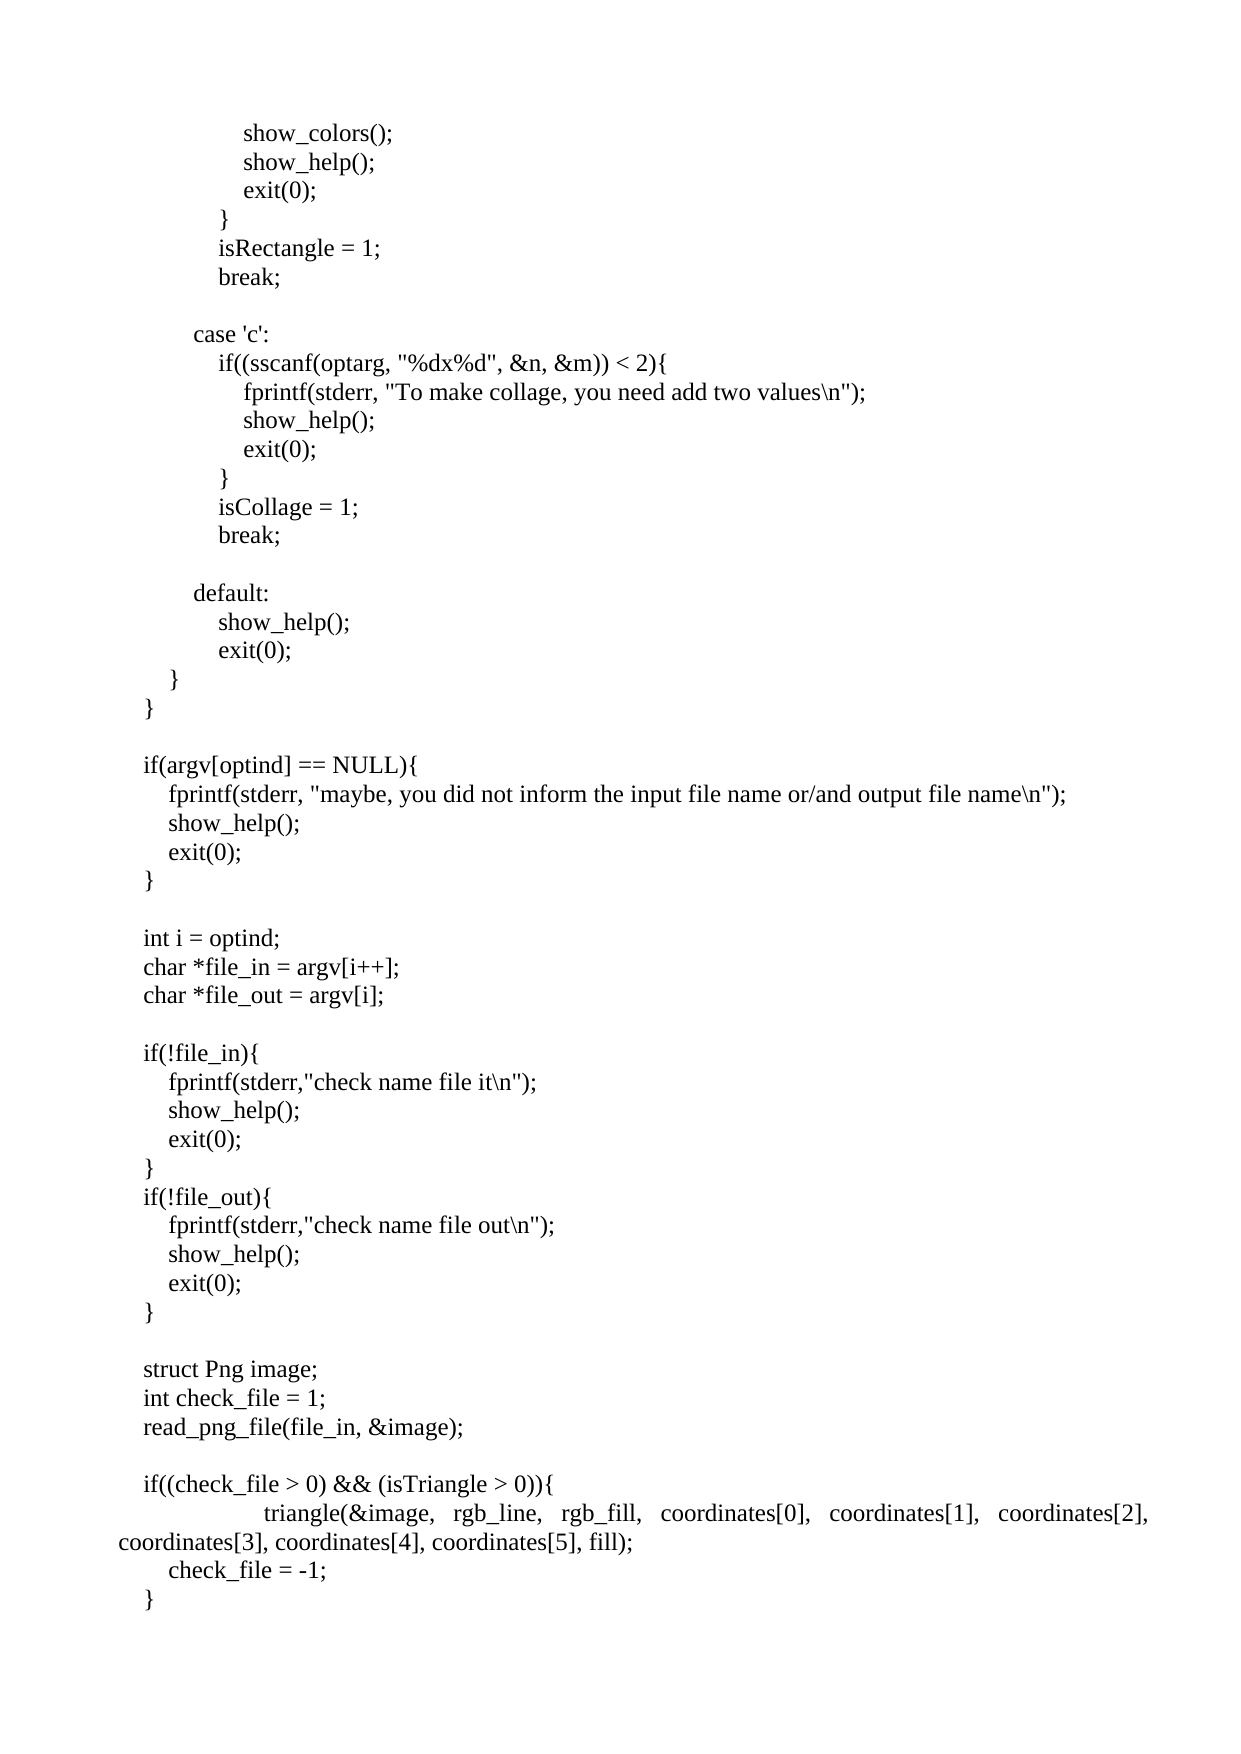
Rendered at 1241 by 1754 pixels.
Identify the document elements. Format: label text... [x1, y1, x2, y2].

text } [118, 1153, 1149, 1182]
text int i = optind; [118, 923, 1149, 952]
text if(!file_out){ [118, 1182, 1149, 1211]
text exit(0); [118, 636, 1149, 664]
text check_file = -1; [118, 1556, 1149, 1584]
text } [118, 204, 1149, 233]
text show_help(); [118, 1096, 1149, 1124]
text triangle(&image, rgb_line, rgb_fill, coordinates[0], coordinates[1], coordinates[2], coordinates[3], coordinates[4], coordinates[5], fill); [118, 1498, 1149, 1556]
text if(!file_in){ [118, 1038, 1149, 1067]
text } [118, 1584, 1149, 1613]
text char *file_out = argv[i]; [118, 981, 1149, 1009]
text } [118, 463, 1149, 492]
text default: [118, 578, 1149, 607]
text show_help(); [118, 147, 1149, 176]
text fprintf(stderr,"check name file out\n"); [118, 1211, 1149, 1239]
text show_help(); [118, 1239, 1149, 1268]
text show_colors(); [118, 118, 1149, 147]
text } [118, 1297, 1149, 1326]
text exit(0); [118, 176, 1149, 204]
text exit(0); [118, 434, 1149, 463]
text exit(0); [118, 1268, 1149, 1297]
text if(argv[optind] == NULL){ [118, 751, 1149, 779]
text read_png_file(file_in, &image); [118, 1412, 1149, 1441]
text } [118, 664, 1149, 693]
text exit(0); [118, 837, 1149, 866]
text show_help(); [118, 406, 1149, 434]
text struct Png image; [118, 1354, 1149, 1383]
text break; [118, 262, 1149, 291]
text char *file_in = argv[i++]; [118, 952, 1149, 981]
text isRectangle = 1; [118, 233, 1149, 262]
text if((sscanf(optarg, "%dx%d", &n, &m)) < 2){ [118, 348, 1149, 377]
text exit(0); [118, 1124, 1149, 1153]
text show_help(); [118, 607, 1149, 636]
text } [118, 866, 1149, 894]
text show_help(); [118, 808, 1149, 837]
text break; [118, 521, 1149, 549]
text isCollage = 1; [118, 492, 1149, 521]
text int check_file = 1; [118, 1383, 1149, 1412]
text fprintf(stderr, "To make collage, you need add two values\n"); [118, 377, 1149, 406]
text fprintf(stderr,"check name file it\n"); [118, 1067, 1149, 1096]
text fprintf(stderr, "maybe, you did not inform the input file name or/and output file name\n"); [118, 779, 1149, 808]
text case 'c': [118, 319, 1149, 348]
text if((check_file > 0) && (isTriangle > 0)){ [118, 1469, 1149, 1498]
text } [118, 693, 1149, 722]
